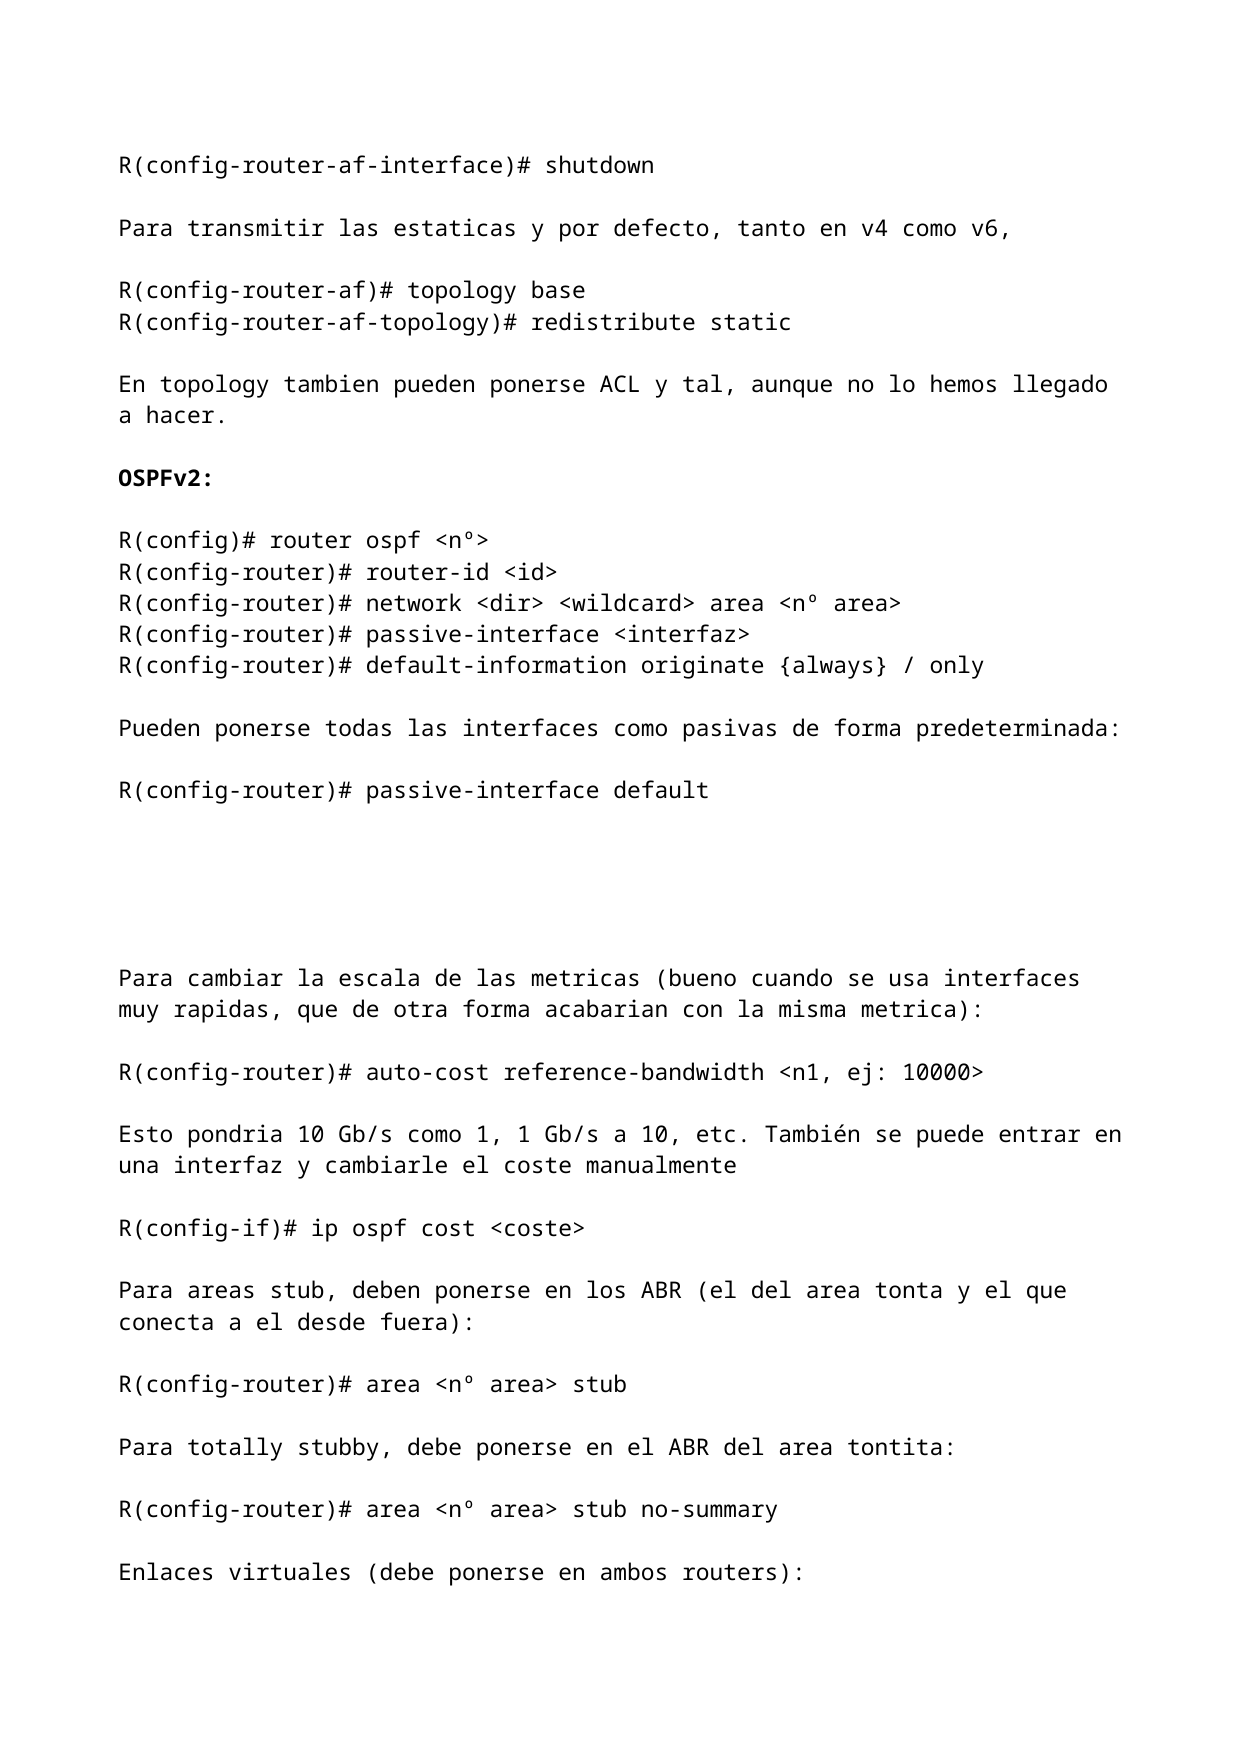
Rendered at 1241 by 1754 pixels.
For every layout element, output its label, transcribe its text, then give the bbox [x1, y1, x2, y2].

text Para areas stub, deben ponerse en los ABR (el del area tonta y el que conecta a el desde fuera): [118, 1274, 1122, 1337]
text R(config)# router ospf <nº> [118, 524, 1122, 556]
text R(config-router)# area <nº area> stub no-summary [118, 1493, 1122, 1524]
text Esto pondria 10 Gb/s como 1, 1 Gb/s a 10, etc. También se puede entrar en una interfaz y cambiarle el coste manualmente [118, 1118, 1122, 1181]
text R(config-router)# default-information originate {always} / only [118, 649, 1122, 681]
text R(config-router)# passive-interface default [118, 774, 1122, 806]
text Para totally stubby, debe ponerse en el ABR del area tontita: [118, 1431, 1122, 1462]
text En topology tambien pueden ponerse ACL y tal, aunque no lo hemos llegado a hacer. [118, 368, 1122, 431]
text OSPFv2: [118, 462, 1122, 493]
text Para transmitir las estaticas y por defecto, tanto en v4 como v6, [118, 212, 1122, 243]
text R(config-router-af)# topology base [118, 274, 1122, 306]
text R(config-router)# auto-cost reference-bandwidth <n1, ej: 10000> [118, 1056, 1122, 1087]
text Para cambiar la escala de las metricas (bueno cuando se usa interfaces muy rapidas, que de otra forma acabarian con la misma metrica): [118, 962, 1122, 1024]
text R(config-router)# area <nº area> stub [118, 1368, 1122, 1399]
text Enlaces virtuales (debe ponerse en ambos routers): [118, 1556, 1122, 1587]
text R(config-router)# passive-interface <interfaz> [118, 618, 1122, 649]
text R(config-router-af-topology)# redistribute static [118, 306, 1122, 337]
text R(config-router)# router-id <id> [118, 556, 1122, 587]
text R(config-router-af-interface)# shutdown [118, 149, 1122, 181]
text R(config-if)# ip ospf cost <coste> [118, 1212, 1122, 1243]
text R(config-router)# network <dir> <wildcard> area <nº area> [118, 587, 1122, 618]
text Pueden ponerse todas las interfaces como pasivas de forma predeterminada: [118, 712, 1122, 743]
